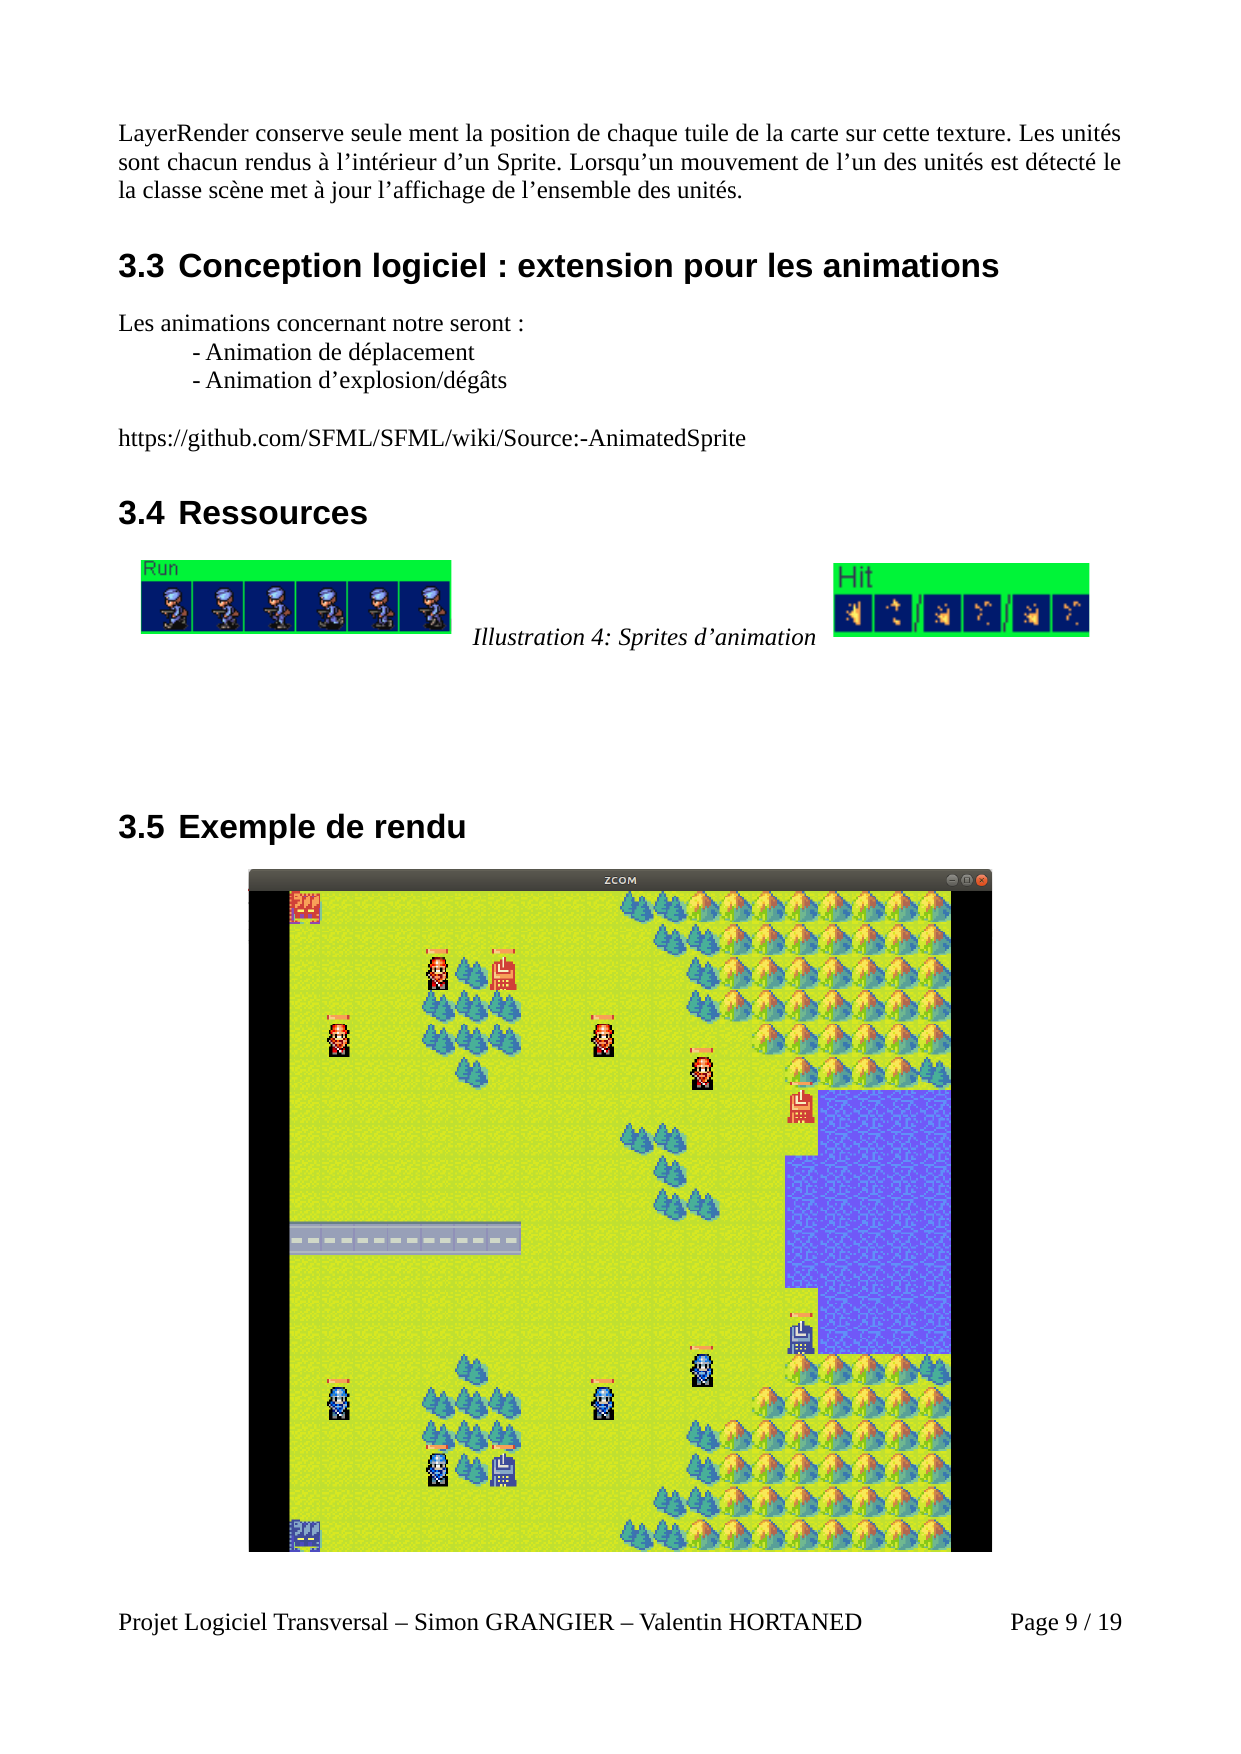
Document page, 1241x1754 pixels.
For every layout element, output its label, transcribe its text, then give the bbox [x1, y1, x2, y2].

subtitle Ressources [118, 493, 1122, 532]
text https://github.com/SFML/SFML/wiki/Source:-AnimatedSprite [118, 423, 1122, 452]
text - Animation d’explosion/dégâts [118, 366, 1122, 394]
subtitle Exemple de rendu [118, 807, 1122, 846]
picture [140, 560, 452, 585]
picture [833, 563, 1090, 637]
text - Animation de déplacement [118, 337, 1122, 366]
text Les animations concernant notre seront : [118, 308, 1122, 337]
text LayerRender conserve seule ment la position de chaque tuile de la carte sur cette texture. Les unités sont chacun rendus à l’intérieur d’un Sprite. Lorsqu’un mouvement de l’un des unités est détecté le la classe scène met à jour l’affichage de l’ensemble des unités. [118, 118, 1122, 204]
subtitle Conception logiciel : extension pour les animations [118, 246, 1122, 284]
text Illustration 4: Sprites d’animation [118, 622, 1122, 650]
picture [248, 869, 993, 1552]
